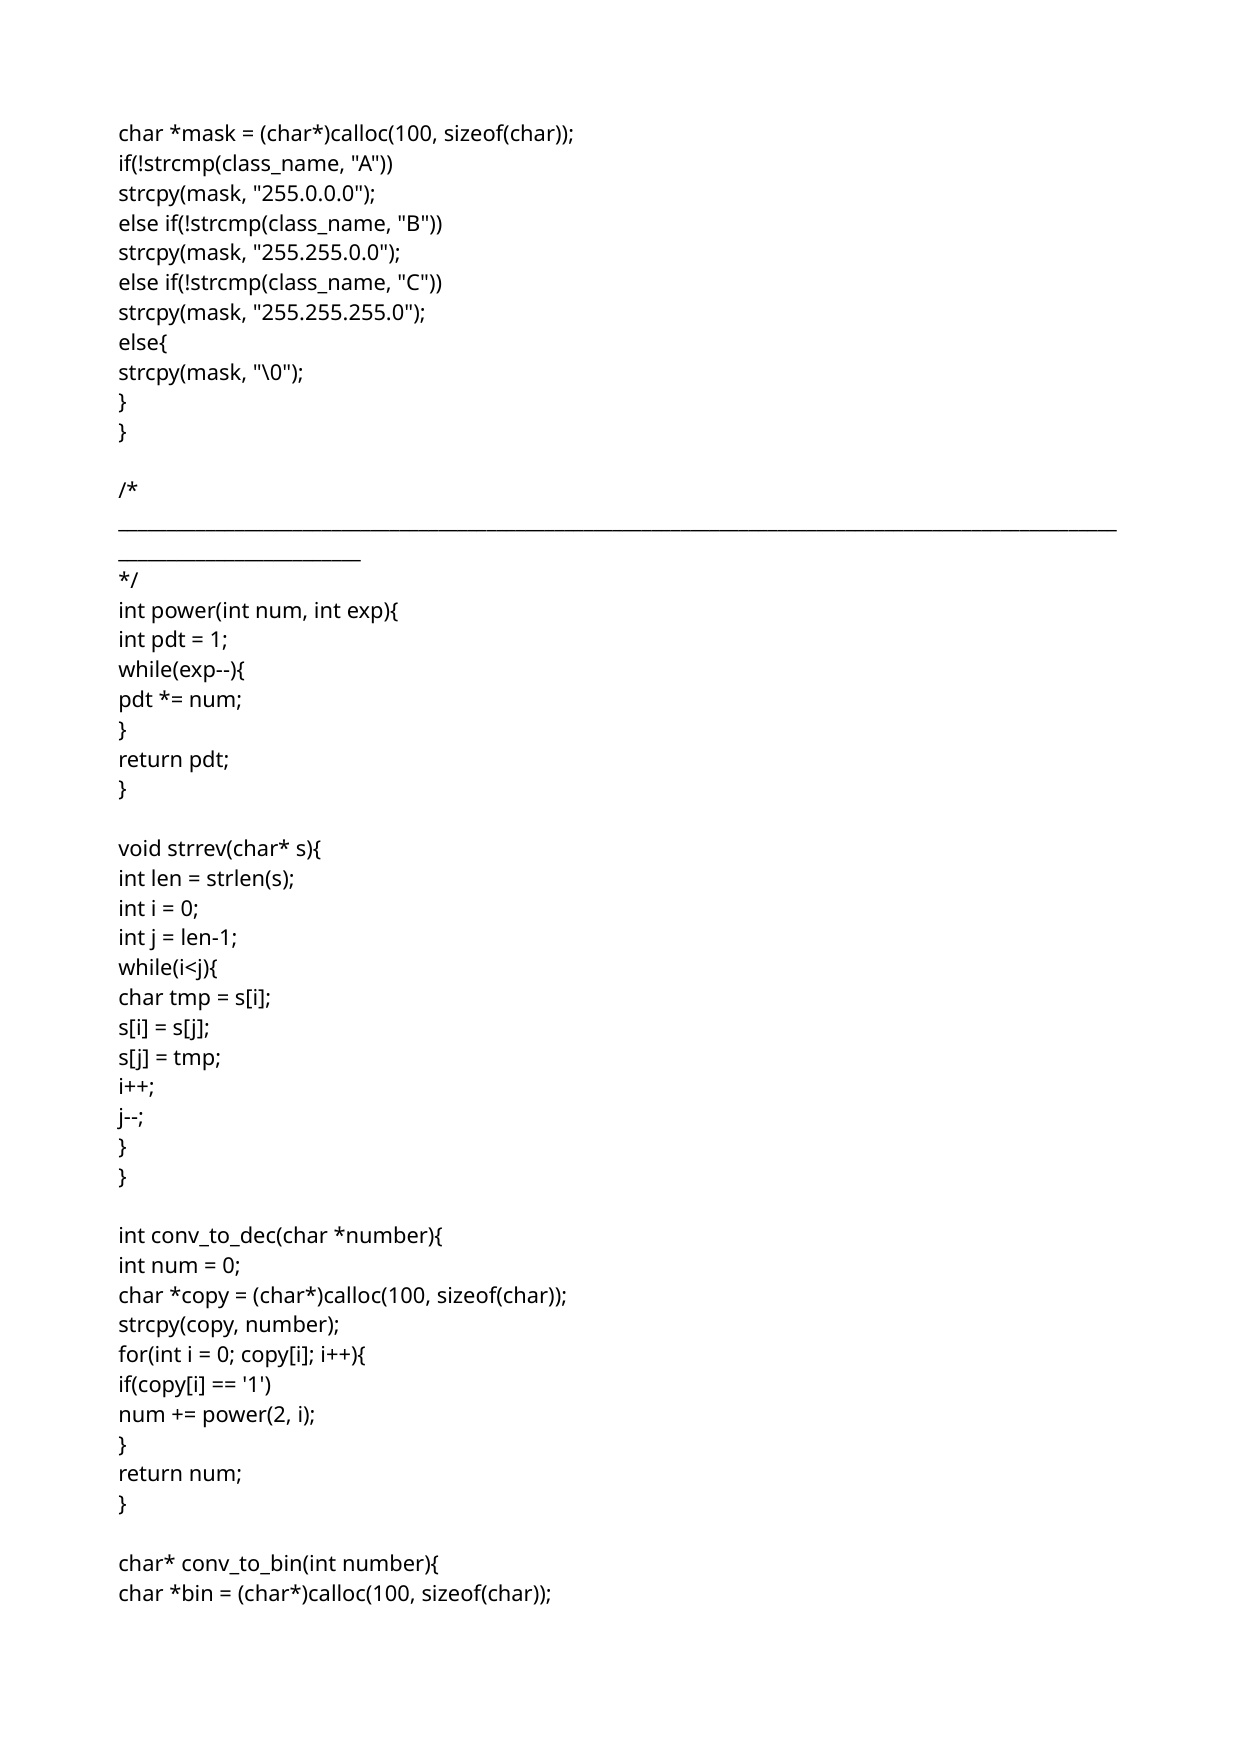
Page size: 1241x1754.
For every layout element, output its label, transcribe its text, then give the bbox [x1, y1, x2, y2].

text */ [118, 565, 1122, 595]
text else if(!strcmp(class_name, "C")) [118, 267, 1122, 297]
text return pdt; [118, 744, 1122, 773]
text ________________________________________________________________________________________________________________________________ [118, 505, 1122, 565]
text char* conv_to_bin(int number){ [118, 1548, 1122, 1577]
text strcpy(mask, "255.255.0.0"); [118, 237, 1122, 267]
text if(!strcmp(class_name, "A")) [118, 148, 1122, 178]
text while(i<j){ [118, 952, 1122, 982]
text else{ [118, 327, 1122, 356]
text s[i] = s[j]; [118, 1012, 1122, 1041]
text char *mask = (char*)calloc(100, sizeof(char)); [118, 118, 1122, 148]
text } [118, 416, 1122, 446]
text int power(int num, int exp){ [118, 595, 1122, 624]
text if(copy[i] == '1') [118, 1369, 1122, 1399]
text } [118, 386, 1122, 416]
text strcpy(mask, "255.0.0.0"); [118, 178, 1122, 207]
text else if(!strcmp(class_name, "B")) [118, 207, 1122, 237]
text return num; [118, 1458, 1122, 1488]
text int pdt = 1; [118, 624, 1122, 654]
text int len = strlen(s); [118, 863, 1122, 892]
text } [118, 1488, 1122, 1518]
text char tmp = s[i]; [118, 982, 1122, 1012]
text strcpy(mask, "255.255.255.0"); [118, 297, 1122, 327]
text void strrev(char* s){ [118, 833, 1122, 863]
text strcpy(mask, "\0"); [118, 356, 1122, 386]
text num += power(2, i); [118, 1399, 1122, 1429]
text char *bin = (char*)calloc(100, sizeof(char)); [118, 1577, 1122, 1607]
text /* [118, 476, 1122, 505]
text int j = len-1; [118, 922, 1122, 952]
text pdt *= num; [118, 684, 1122, 714]
text } [118, 1131, 1122, 1161]
text } [118, 1161, 1122, 1190]
text while(exp--){ [118, 654, 1122, 684]
text strcpy(copy, number); [118, 1309, 1122, 1339]
text j--; [118, 1101, 1122, 1131]
text s[j] = tmp; [118, 1041, 1122, 1071]
text int num = 0; [118, 1250, 1122, 1280]
text i++; [118, 1071, 1122, 1101]
text } [118, 1429, 1122, 1458]
text char *copy = (char*)calloc(100, sizeof(char)); [118, 1280, 1122, 1309]
text for(int i = 0; copy[i]; i++){ [118, 1339, 1122, 1369]
text } [118, 714, 1122, 744]
text int conv_to_dec(char *number){ [118, 1220, 1122, 1250]
text } [118, 773, 1122, 803]
text int i = 0; [118, 892, 1122, 922]
